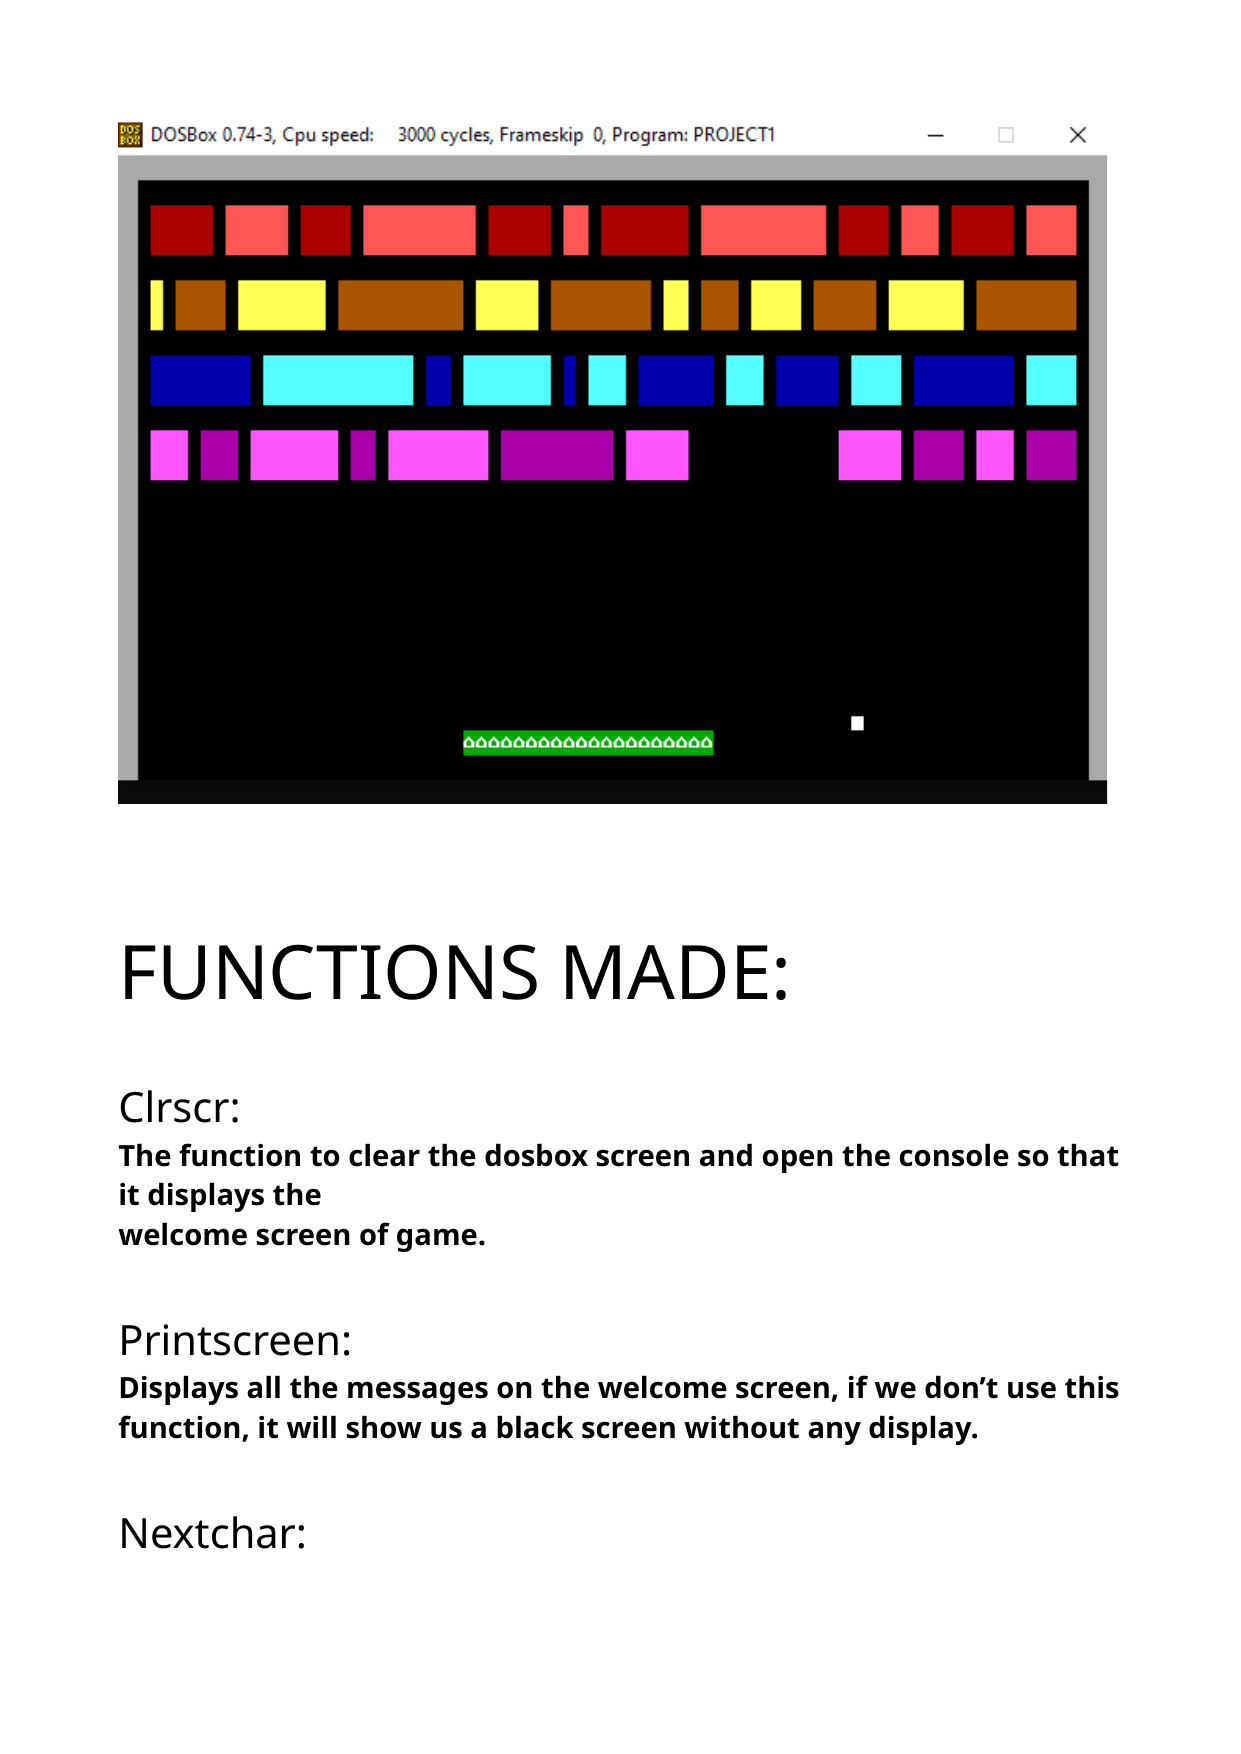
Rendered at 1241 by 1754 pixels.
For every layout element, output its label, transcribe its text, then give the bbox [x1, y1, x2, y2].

text Nextchar: [118, 1503, 1122, 1560]
text FUNCTIONS MADE: [118, 919, 1122, 1021]
text Printscreen: [118, 1311, 1122, 1367]
text The function to clear the dosbox screen and open the console so that it displays the [118, 1135, 1122, 1214]
text welcome screen of game. [118, 1214, 1122, 1254]
text Clrscr: [118, 1078, 1122, 1135]
text Displays all the messages on the welcome screen, if we don’t use this function, it will show us a black screen without any display. [118, 1367, 1122, 1447]
